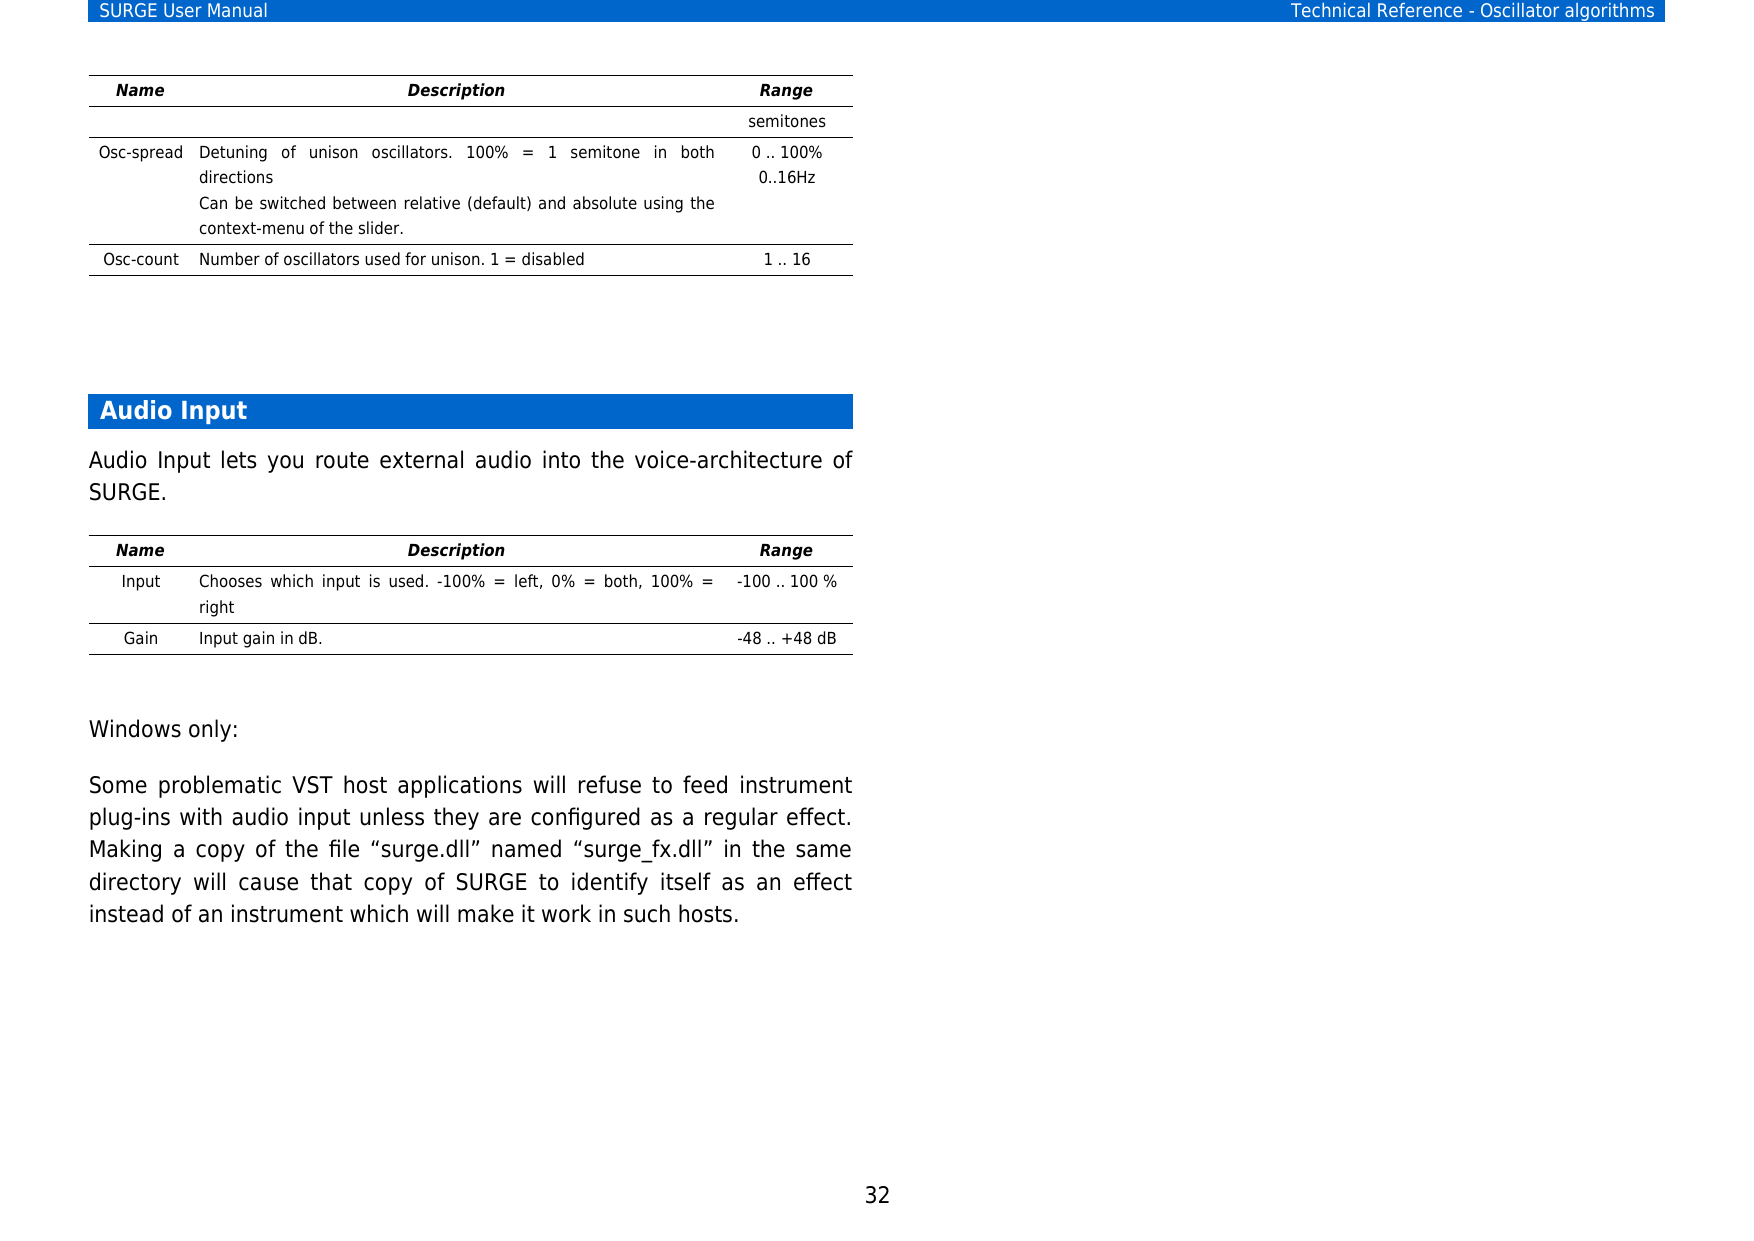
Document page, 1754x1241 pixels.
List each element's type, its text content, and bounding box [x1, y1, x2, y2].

table_cell Input gain in dB. [193, 624, 721, 654]
table_cell Osc-spread [89, 138, 193, 244]
table_cell Gain [89, 624, 193, 654]
table_cell Osc-count [89, 245, 193, 275]
table_header Name [89, 536, 193, 566]
table_header Range [721, 76, 853, 106]
text Windows only: [88, 716, 853, 743]
table_cell -48 .. +48 dB [721, 624, 853, 654]
text Audio Input lets you route external audio into the voice-architecture of SURGE. [88, 447, 853, 506]
table_cell Number of oscillators used for unison. 1 = disabled [193, 245, 721, 275]
table_cell -100 .. 100 % [721, 567, 853, 623]
table_header Description [193, 76, 721, 106]
table_cell Detuning of unison oscillators. 100% = 1 semitone in both directions Can be switched between relative (default) and absolute using the context-menu of the slider. [193, 138, 721, 244]
table_cell Chooses which input is used. -100% = left, 0% = both, 100% = right [193, 567, 721, 623]
text Some problematic VST host applications will refuse to feed instrument plug-ins with audio input unless they are configured as a regular effect. Making a copy of the file “surge.dll” named “surge_fx.dll” in the same directory will cause that copy of SURGE to identify itself as an effect instead of an instrument which will make it work in such hosts. [88, 772, 853, 927]
table_cell [193, 107, 721, 137]
table_header Description [193, 536, 721, 566]
table_cell semitones [721, 107, 853, 137]
table_cell 1 .. 16 [721, 245, 853, 275]
table_header Range [721, 536, 853, 566]
table_cell 0 .. 100% 0..16Hz [721, 138, 853, 244]
table_cell [89, 107, 193, 137]
subtitle Audio Input [97, 394, 845, 429]
table_cell Input [89, 567, 193, 623]
table_header Name [89, 76, 193, 106]
